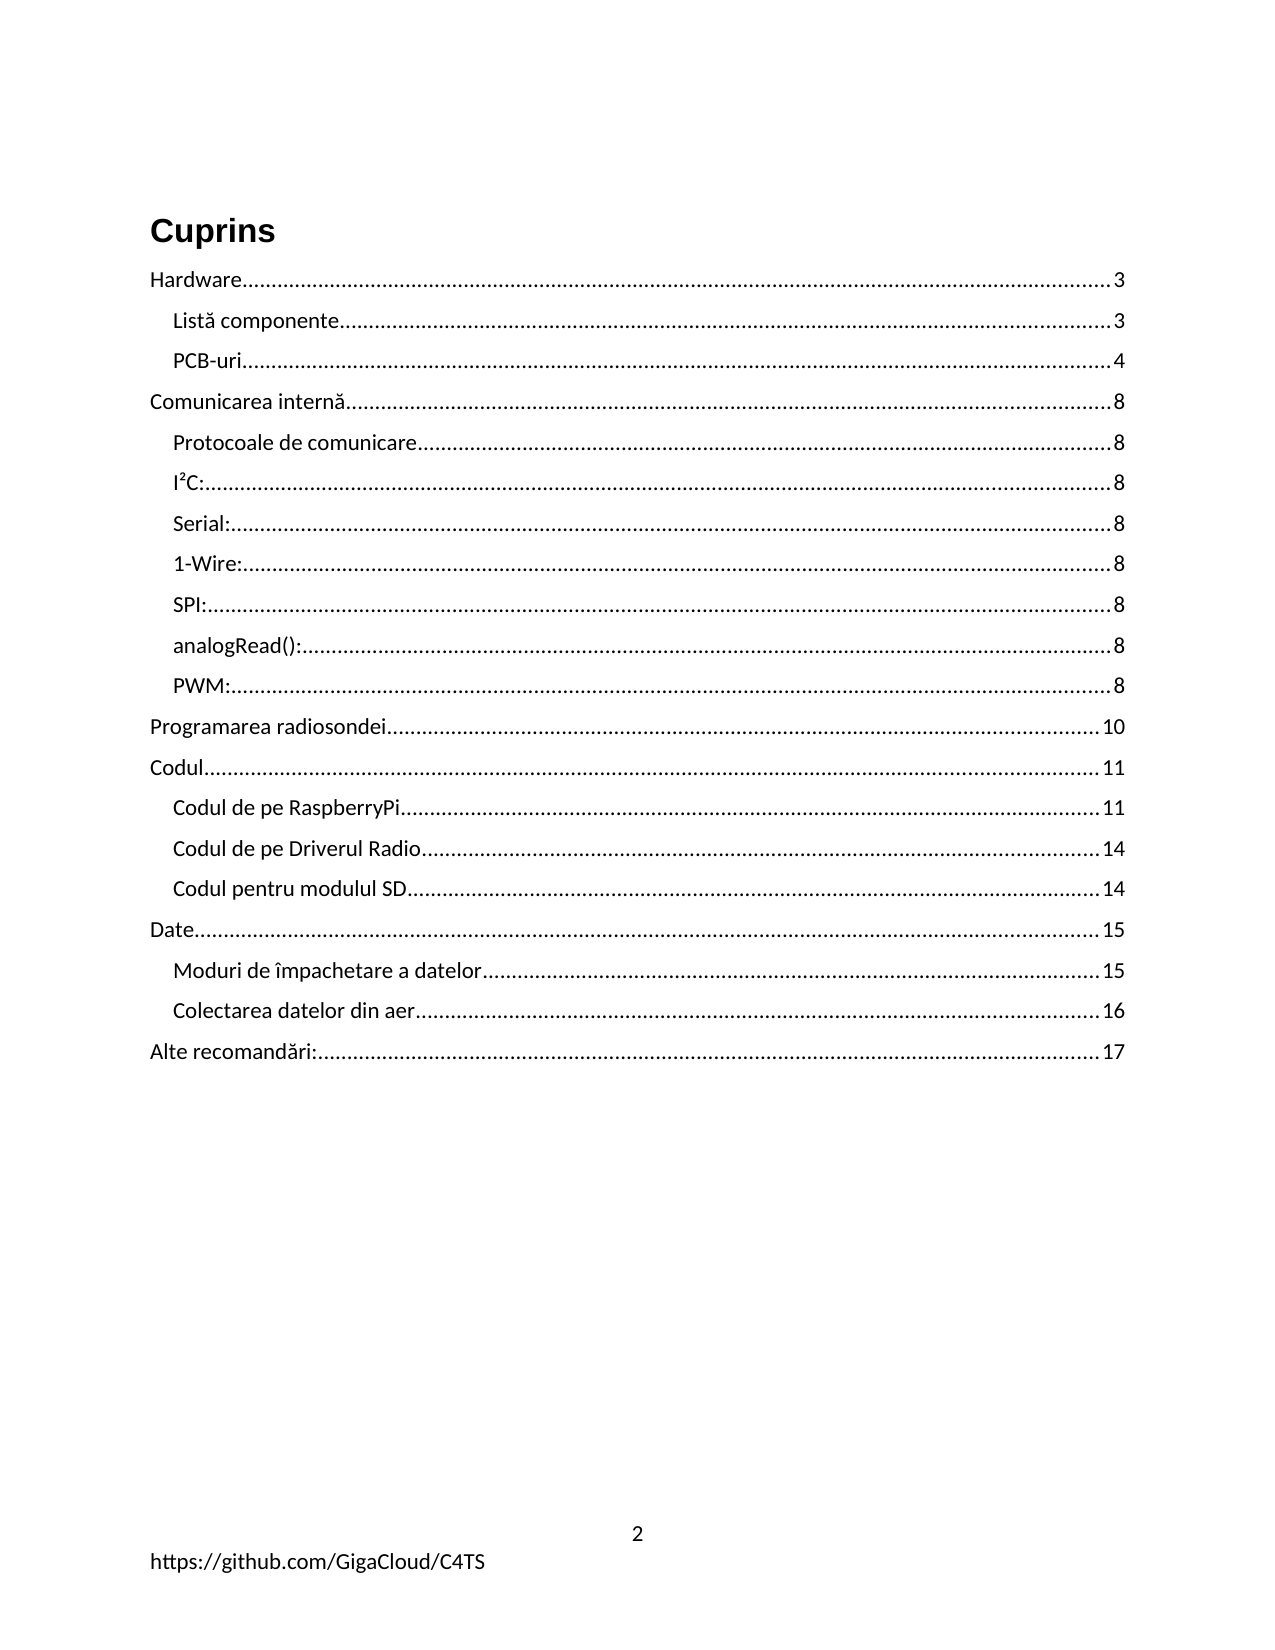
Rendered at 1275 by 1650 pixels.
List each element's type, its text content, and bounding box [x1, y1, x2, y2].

text Codul pentru modulul SD 14 [173, 874, 1125, 903]
text SPI: 8 [173, 590, 1125, 618]
text Codul 11 [150, 753, 1125, 781]
text PWM: 8 [173, 671, 1125, 699]
text Codul de pe Driverul Radio 14 [173, 834, 1125, 862]
text Listă componente 3 [173, 306, 1125, 334]
text Comunicarea internă 8 [150, 387, 1125, 415]
text Hardware 3 [150, 265, 1125, 293]
text PCB-uri 4 [173, 346, 1125, 374]
text I²C: 8 [173, 468, 1125, 496]
text Alte recomandări: 17 [150, 1037, 1125, 1065]
text Serial: 8 [173, 509, 1125, 537]
text Programarea radiosondei 10 [150, 712, 1125, 740]
text Codul de pe RaspberryPi 11 [173, 793, 1125, 821]
text analogRead(): 8 [173, 631, 1125, 659]
text 1-Wire: 8 [173, 549, 1125, 578]
text Moduri de împachetare a datelor 15 [173, 956, 1125, 984]
text Colectarea datelor din aer 16 [173, 996, 1125, 1024]
subtitle Cuprins [150, 211, 1125, 250]
text Date 15 [150, 915, 1125, 943]
text Protocoale de comunicare 8 [173, 428, 1125, 456]
